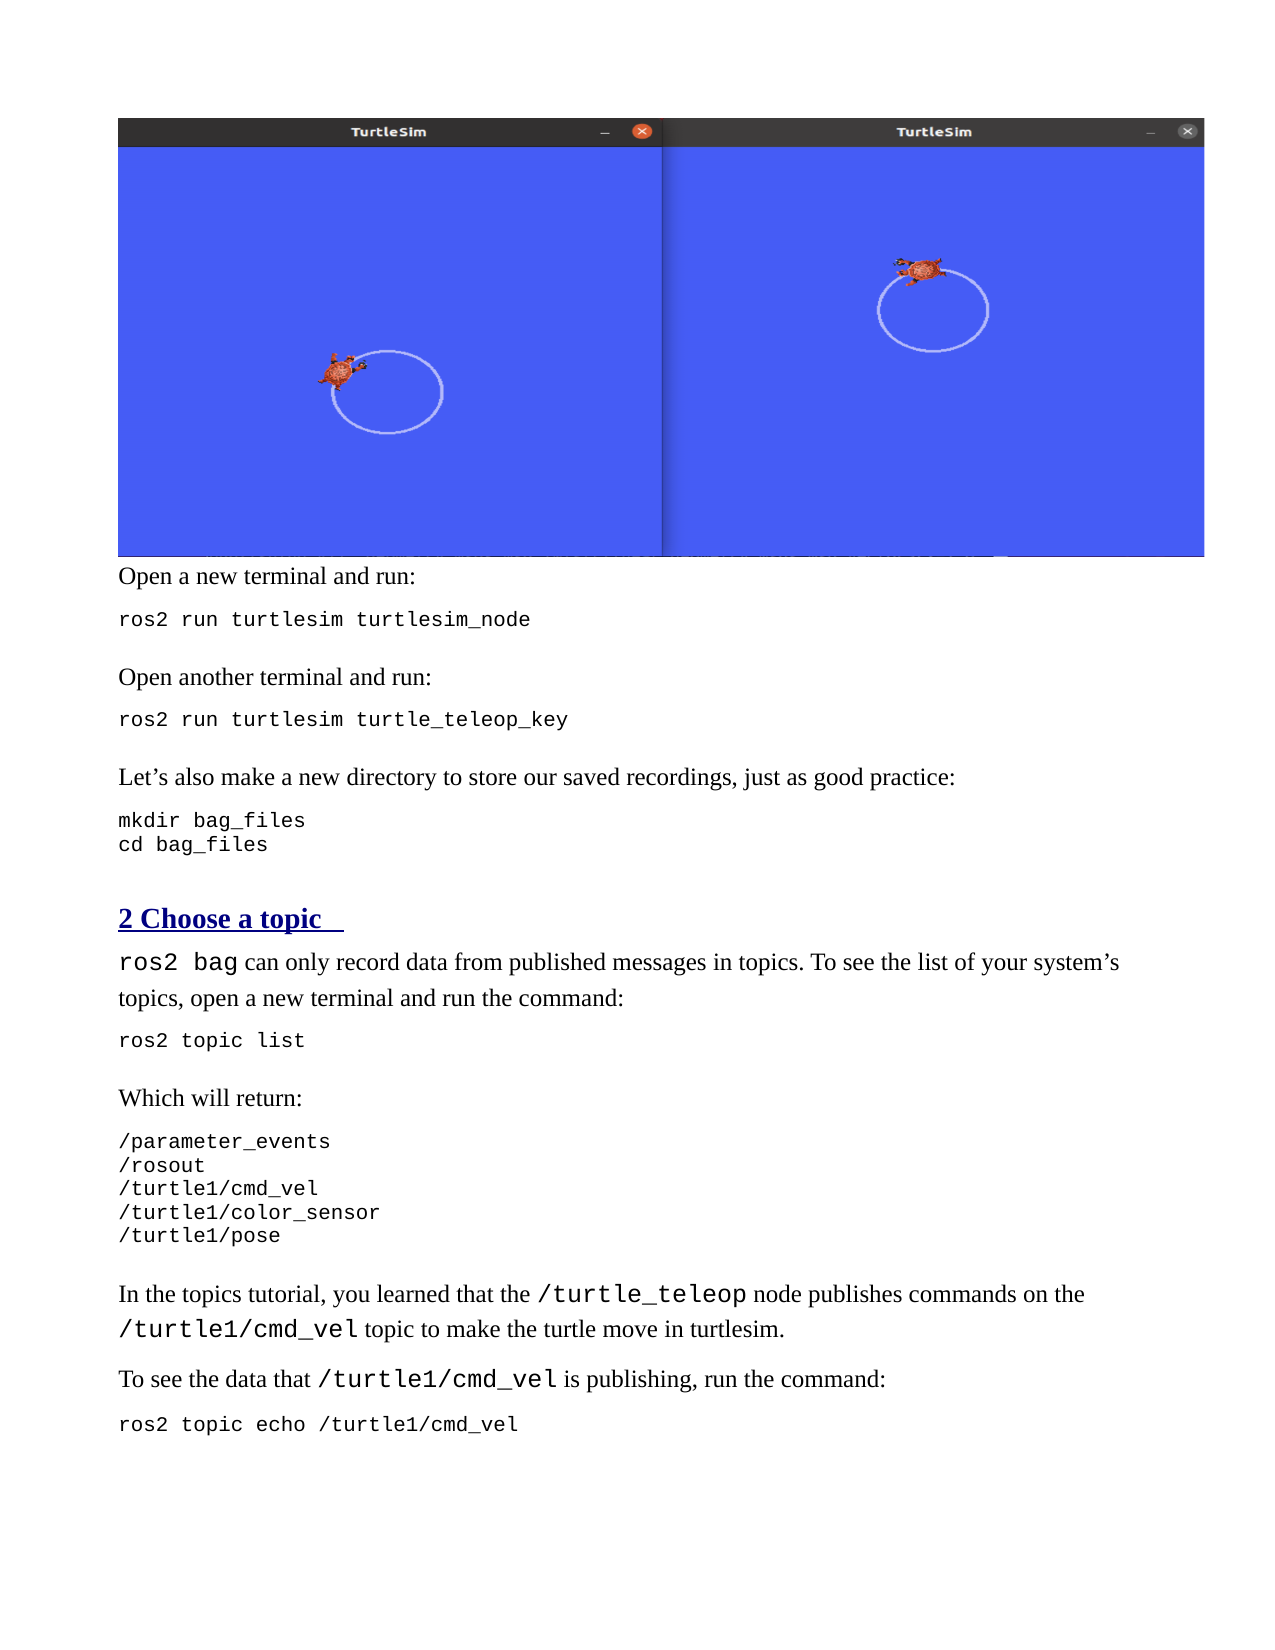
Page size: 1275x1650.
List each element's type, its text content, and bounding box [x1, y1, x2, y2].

text /turtle1/pose [118, 1226, 1157, 1249]
text /turtle1/cmd_vel [118, 1178, 1157, 1202]
text ros2 topic list [118, 1030, 1157, 1054]
text /turtle1/color_sensor [118, 1202, 1157, 1226]
text /rosout [118, 1154, 1157, 1178]
text Open another terminal and run: [118, 662, 1157, 691]
subtitle 2 Choose a topic [118, 901, 1157, 935]
picture [118, 118, 1205, 557]
text Open a new terminal and run: [118, 557, 1157, 590]
text cd bag_files [118, 834, 1157, 857]
text ros2 run turtlesim turtle_teleop_key [118, 709, 1157, 733]
text ros2 topic echo /turtle1/cmd_vel [118, 1414, 1157, 1437]
text To see the data that /turtle1/cmd_vel is publishing, run the command: [118, 1364, 1157, 1394]
text ros2 bag can only record data from published messages in topics. To see the list of your system’s topics, open a new terminal and run the command: [118, 947, 1157, 1011]
text ros2 run turtlesim turtlesim_node [118, 609, 1157, 632]
text In the topics tutorial, you learned that the /turtle_teleop node publishes commands on the /turtle1/cmd_vel topic to make the turtle move in turtlesim. [118, 1279, 1157, 1344]
text /parameter_events [118, 1131, 1157, 1154]
text Which will return: [118, 1083, 1157, 1112]
text mkdir bag_files [118, 810, 1157, 834]
text Let’s also make a new directory to store our saved recordings, just as good practice: [118, 762, 1157, 791]
